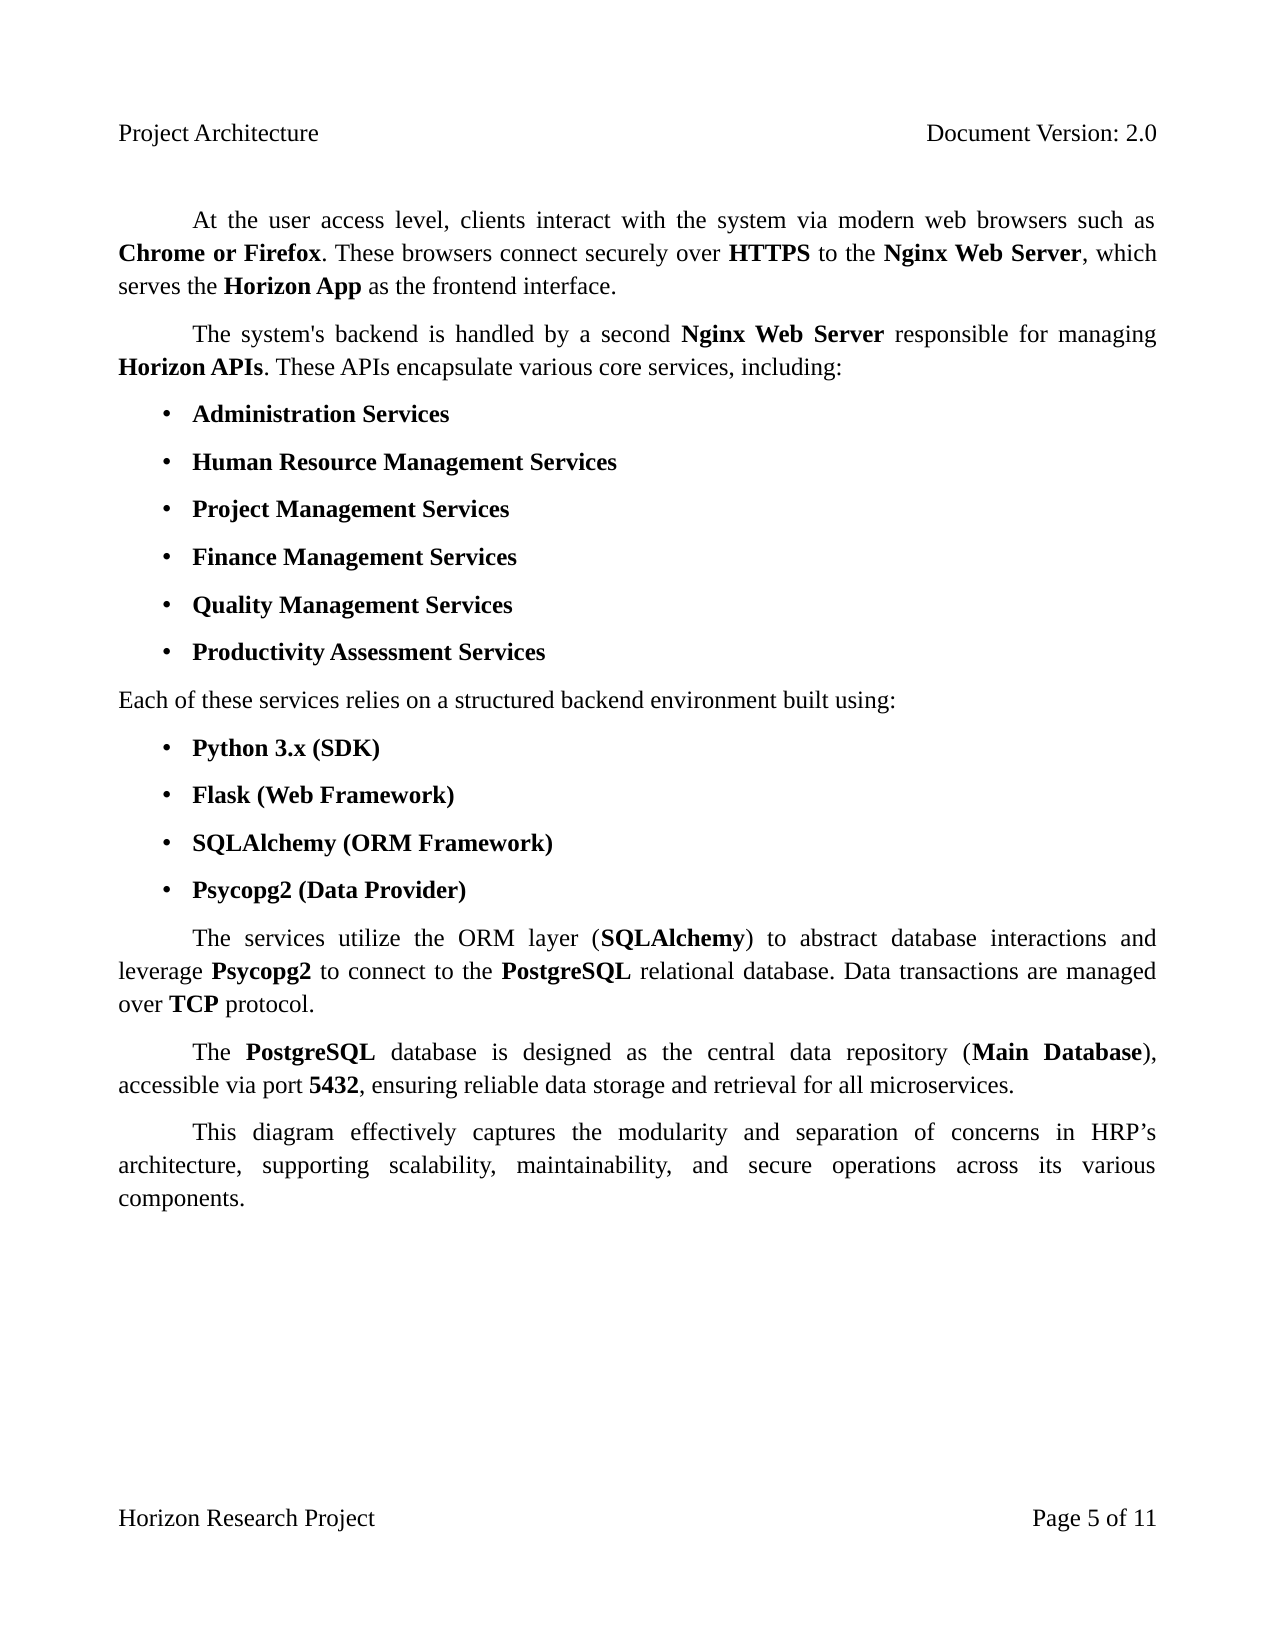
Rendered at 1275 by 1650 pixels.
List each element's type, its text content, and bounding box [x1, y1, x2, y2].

text This diagram effectively captures the modularity and separation of concerns in HRP’s architecture, supporting scalability, maintainability, and secure operations across its various components. [118, 1117, 1157, 1212]
text At the user access level, clients interact with the system via modern web browsers such as Chrome or Firefox. These browsers connect securely over HTTPS to the Nginx Web Server, which serves the Horizon App as the frontend interface. [118, 205, 1157, 300]
list Administration Services [162, 399, 1157, 428]
text The services utilize the ORM layer (SQLAlchemy) to abstract database interactions and leverage Psycopg2 to connect to the PostgreSQL relational database. Data transactions are managed over TCP protocol. [118, 923, 1157, 1018]
list Python 3.x (SDK) [162, 733, 1157, 761]
list Human Resource Management Services [162, 447, 1157, 476]
text Each of these services relies on a structured backend environment built using: [118, 685, 1157, 714]
list Quality Management Services [162, 590, 1157, 618]
list SQLAlchemy (ORM Framework) [162, 828, 1157, 857]
list Psycopg2 (Data Provider) [162, 875, 1157, 904]
list Finance Management Services [162, 542, 1157, 571]
text The system's backend is handled by a second Nginx Web Server responsible for managing Horizon APIs. These APIs encapsulate various core services, including: [118, 319, 1157, 381]
list Project Management Services [162, 494, 1157, 523]
list Flask (Web Framework) [162, 780, 1157, 809]
text The PostgreSQL database is designed as the central data repository (Main Database), accessible via port 5432, ensuring reliable data storage and retrieval for all microservices. [118, 1037, 1157, 1098]
list Productivity Assessment Services [162, 637, 1157, 666]
